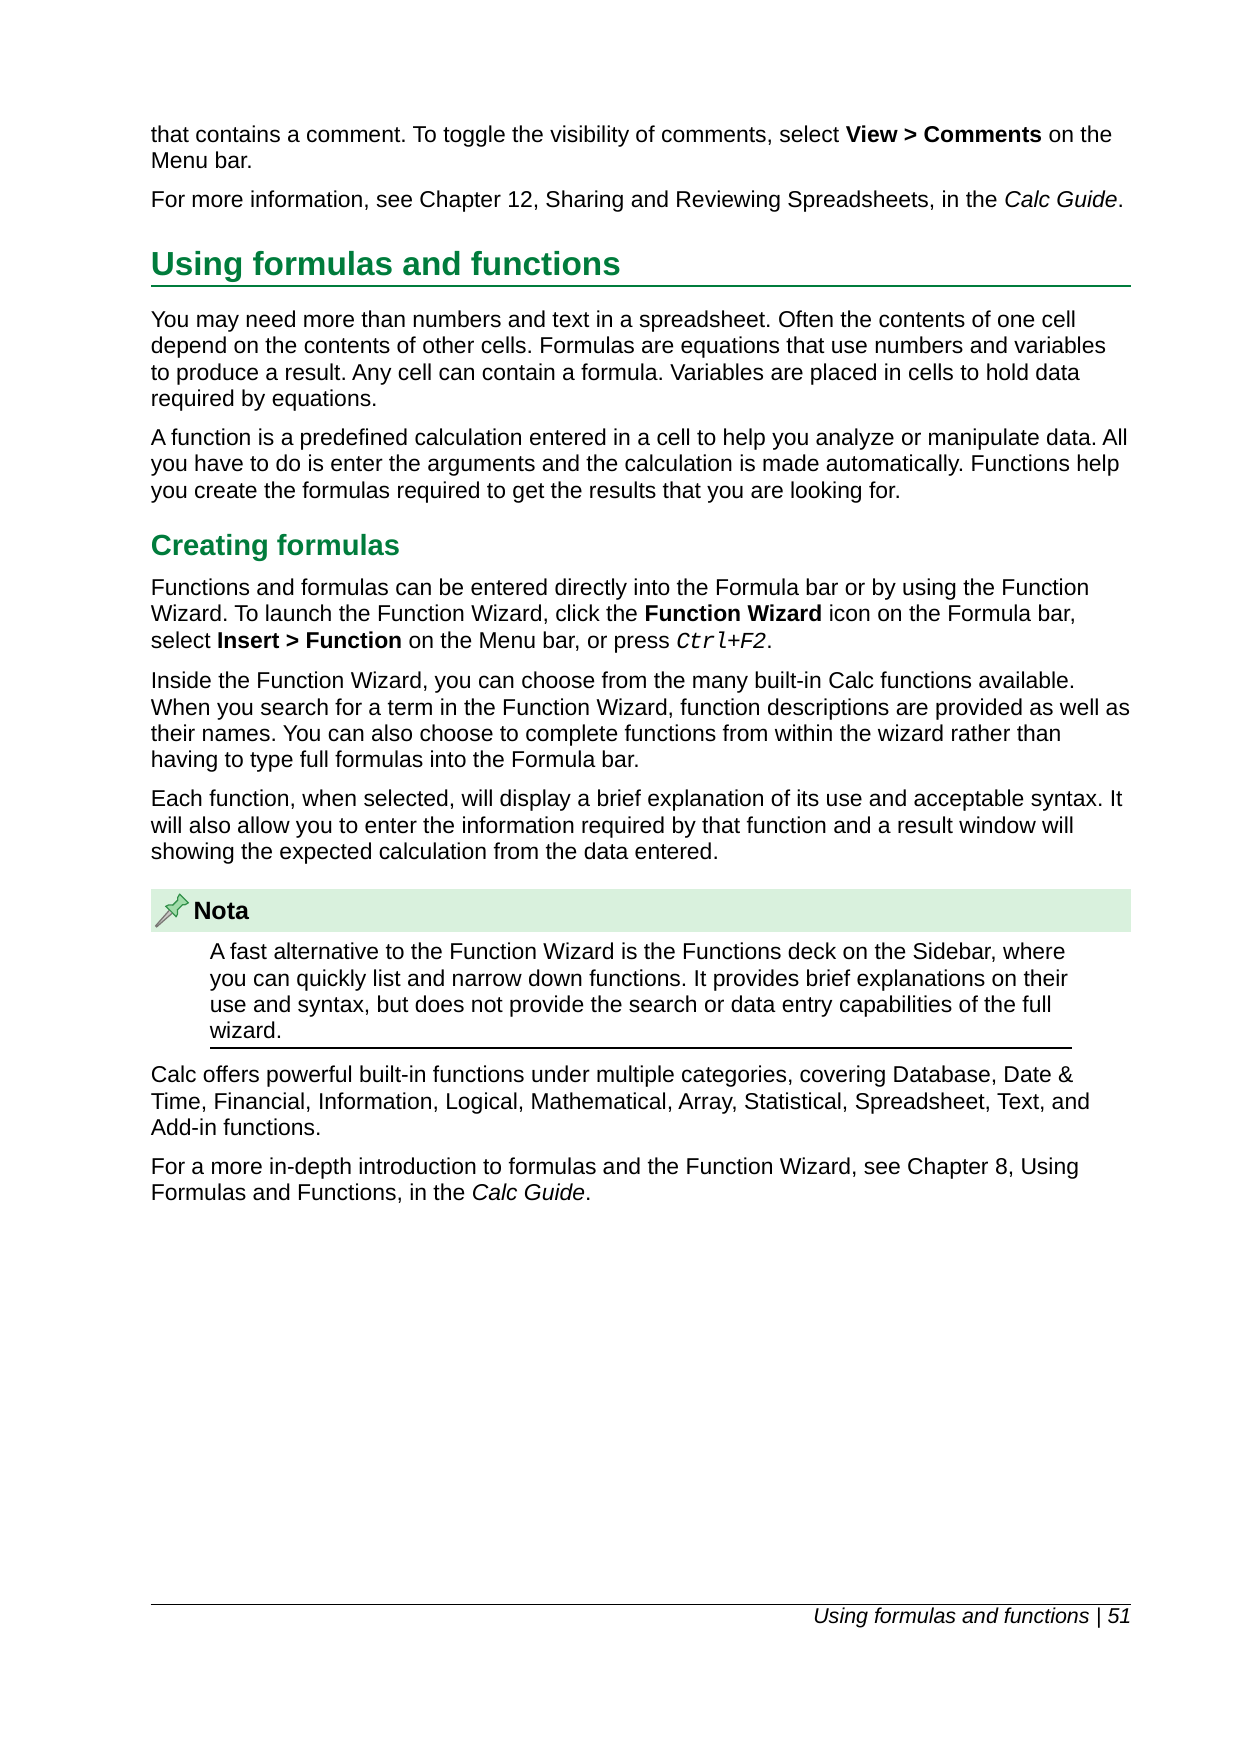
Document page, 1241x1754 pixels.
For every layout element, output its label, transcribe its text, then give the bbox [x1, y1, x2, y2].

text A function is a predefined calculation entered in a cell to help you analyze or manipulate data. All you have to do is enter the arguments and the calculation is made automatically. Functions help you create the formulas required to get the results that you are looking for. [151, 424, 1131, 503]
subtitle Creating formulas [151, 528, 1131, 561]
subtitle Using formulas and functions [151, 244, 1131, 285]
text that contains a comment. To toggle the visibility of comments, select View > Comments on the Menu bar. [151, 121, 1131, 174]
text A fast alternative to the Function Wizard is the Functions deck on the Sidebar, where you can quickly list and narrow down functions. It provides brief explanations on their use and syntax, but does not provide the search or data entry capabilities of the full wizard. [209, 938, 1072, 1049]
text Inside the Function Wizard, you can choose from the many built-in Calc functions available. When you search for a term in the Function Wizard, function descriptions are provided as well as their names. You can also choose to complete functions from within the wizard rather than having to type full formulas into the Formula bar. [151, 667, 1131, 773]
text You may need more than numbers and text in a spreadsheet. Often the contents of one cell depend on the contents of other cells. Formulas are equations that use numbers and variables to produce a result. Any cell can contain a formula. Variables are placed in cells to hold data required by equations. [151, 306, 1131, 412]
text Each function, when selected, will display a brief explanation of its use and acceptable syntax. It will also allow you to enter the information required by that function and a result window will showing the expected calculation from the data entered. [151, 785, 1131, 864]
text For a more in-depth introduction to formulas and the Function Wizard, see Chapter 8, Using Formulas and Functions, in the Calc Guide. [151, 1153, 1131, 1206]
subtitle Nota [151, 889, 1131, 932]
text Calc offers powerful built-in functions under multiple categories, covering Database, Date & Time, Financial, Information, Logical, Mathematical, Array, Statistical, Spreadsheet, Text, and Add-in functions. [151, 1061, 1131, 1140]
text Functions and formulas can be entered directly into the Formula bar or by using the Function Wizard. To launch the Function Wizard, click the Function Wizard icon on the Formula bar, select Insert > Function on the Menu bar, or press Ctrl+F2. [151, 574, 1131, 655]
text For more information, see Chapter 12, Sharing and Reviewing Spreadsheets, in the Calc Guide. [151, 186, 1131, 213]
